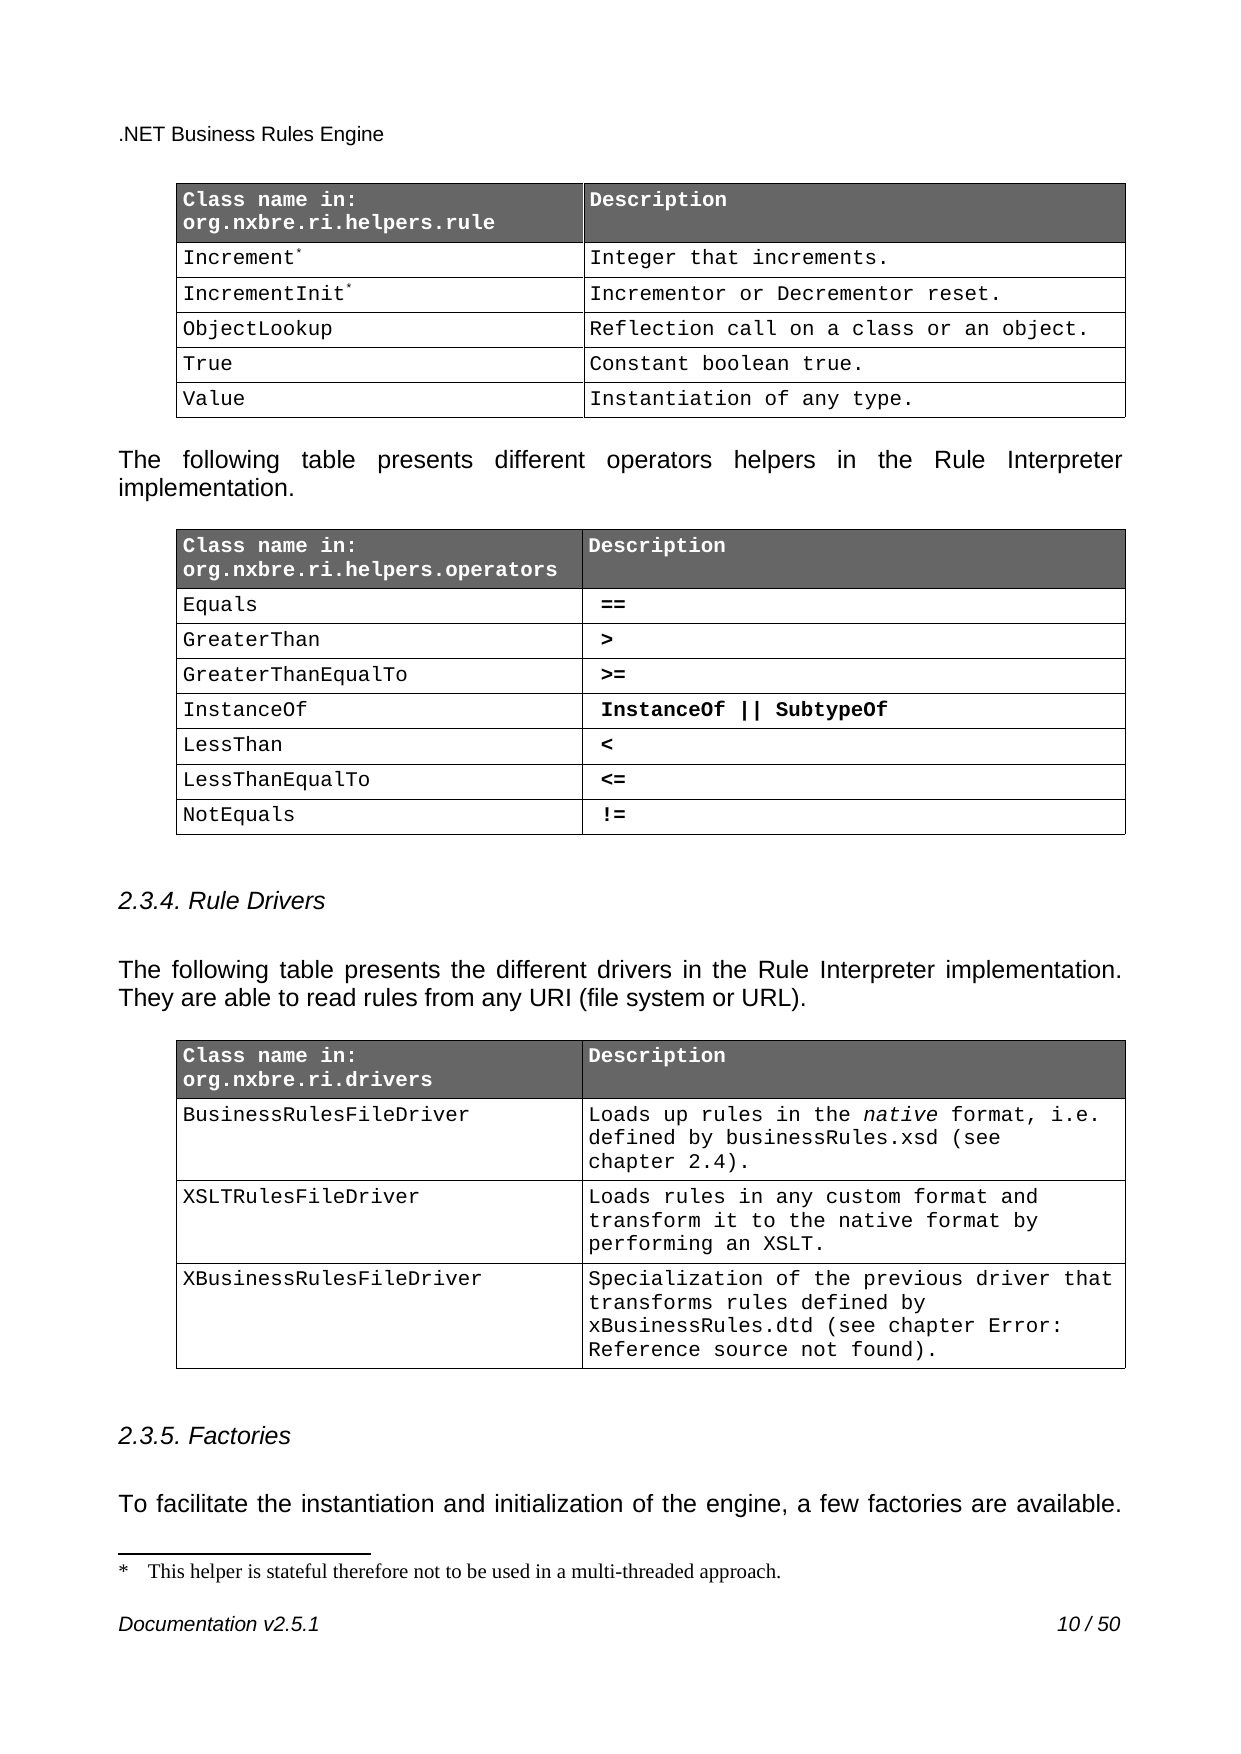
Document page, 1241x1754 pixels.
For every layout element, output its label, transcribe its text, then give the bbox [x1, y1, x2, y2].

text To facilitate the instantiation and initialization of the engine, a few factories are available. [118, 1490, 1124, 1518]
table_cell InstanceOf [177, 694, 582, 728]
table_cell GreaterThan [177, 624, 582, 658]
table_cell NotEquals [177, 800, 582, 834]
table_cell Increment* [177, 243, 583, 277]
subtitle Factories [118, 1421, 1124, 1449]
table_header Description [583, 1041, 1125, 1098]
table_cell Value [177, 383, 583, 417]
table_cell Equals [177, 589, 582, 623]
table_cell Incrementor or Decrementor reset. [585, 278, 1125, 312]
table_cell Constant boolean true. [585, 348, 1125, 382]
table_cell Instantiation of any type. [585, 383, 1125, 417]
table_header Description [583, 530, 1125, 588]
table_cell Loads rules in any custom format and transform it to the native format by performing an XSLT. [583, 1181, 1125, 1263]
table_cell > [583, 624, 1125, 658]
text The following table presents different operators helpers in the Rule Interpreter implementation. [118, 445, 1124, 501]
table_header Description [585, 184, 1125, 242]
subtitle Rule Drivers [118, 887, 1124, 915]
table_cell >= [583, 659, 1125, 693]
table_header Class name in: org.nxbre.ri.helpers.rule [177, 184, 583, 242]
table_cell XBusinessRulesFileDriver [177, 1264, 582, 1368]
table_cell LessThanEqualTo [177, 765, 582, 799]
table_cell GreaterThanEqualTo [177, 659, 582, 693]
table_cell BusinessRulesFileDriver [177, 1099, 582, 1180]
text The following table presents the different drivers in the Rule Interpreter implementation. They are able to read rules from any URI (file system or URL). [118, 955, 1124, 1011]
table_cell ObjectLookup [177, 313, 583, 347]
table_cell LessThan [177, 729, 582, 764]
table_cell <= [583, 765, 1125, 799]
table_header Class name in: org.nxbre.ri.helpers.operators [177, 530, 582, 588]
table_cell XSLTRulesFileDriver [177, 1181, 582, 1263]
table_cell InstanceOf || SubtypeOf [583, 694, 1125, 728]
table_cell Integer that increments. [585, 243, 1125, 277]
table_cell IncrementInit [177, 278, 583, 312]
table_cell == [583, 589, 1125, 623]
table_cell < [583, 729, 1125, 764]
table_cell != [583, 800, 1125, 834]
table_header Class name in: org.nxbre.ri.drivers [177, 1041, 582, 1098]
table_cell Specialization of the previous driver that transforms rules defined by xBusinessRules.dtd (see chapter ). [583, 1264, 1125, 1368]
table_cell Loads up rules in the native format, i.e. defined by businessRules.xsd (see chapter 2.4). [583, 1099, 1125, 1180]
table_cell True [177, 348, 583, 382]
table_cell Reflection call on a class or an object. [585, 313, 1125, 347]
